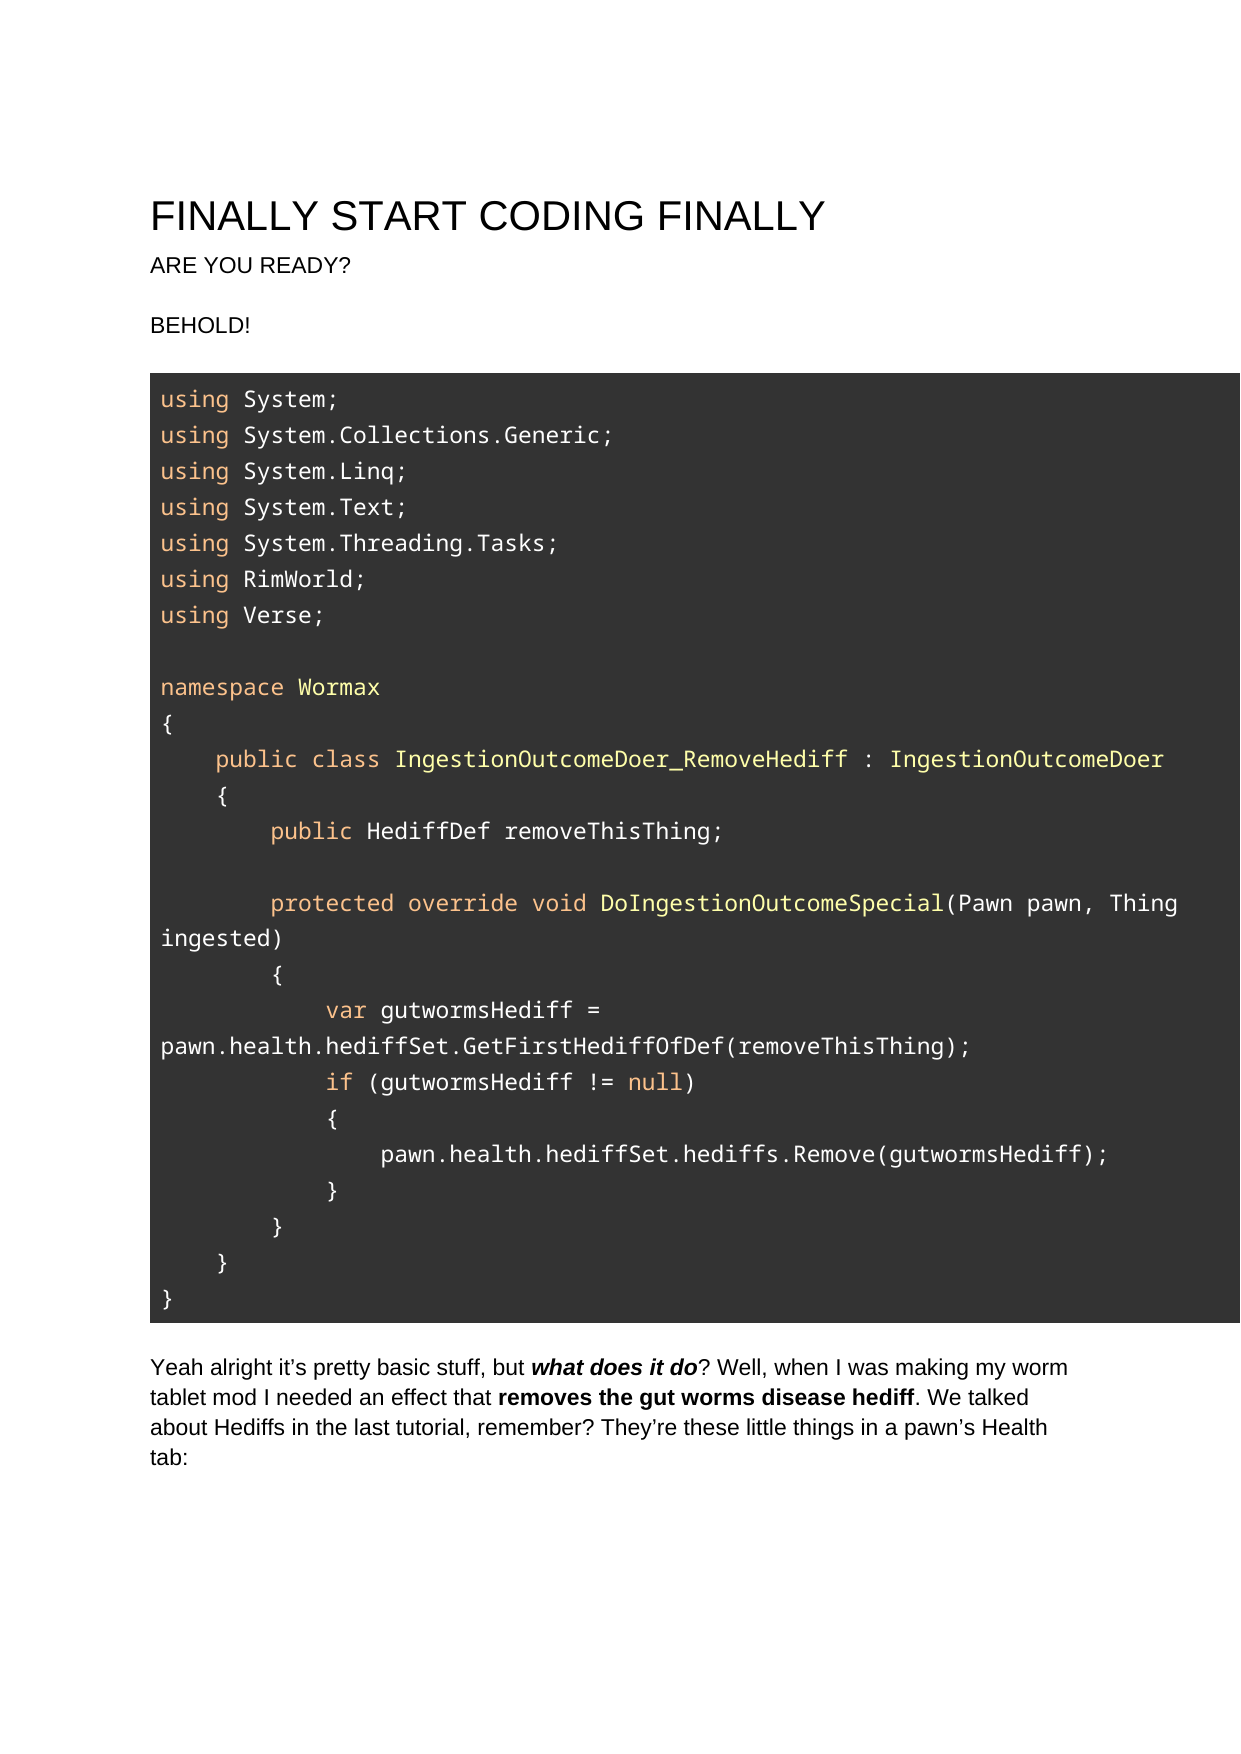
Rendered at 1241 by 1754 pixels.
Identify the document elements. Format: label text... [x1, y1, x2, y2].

table_header using System; using System.Collections.Generic; using System.Linq; using System.Text; using System.Threading.Tasks; using RimWorld; using Verse; namespace Wormax { public class IngestionOutcomeDoer_RemoveHediff : IngestionOutcomeDoer { public HediffDef removeThisThing; protected override void DoIngestionOutcomeSpecial(Pawn pawn, Thing ingested) { var gutwormsHediff = pawn.health.hediffSet.GetFirstHediffOfDef(removeThisThing); if (gutwormsHediff != null) { pawn.health.hediffSet.hediffs.Remove(gutwormsHediff); } } } } [150, 373, 1240, 1323]
text Yeah alright it’s pretty basic stuff, but what does it do? Well, when I was making my worm tablet mod I needed an effect that removes the gut worms disease hediff. We talked about Hediffs in the last tutorial, remember? They’re these little things in a pawn’s Health tab: [150, 1354, 1090, 1471]
text ARE YOU READY? [150, 252, 1090, 278]
text BEHOLD! [150, 312, 1090, 339]
subtitle FINALLY START CODING FINALLY [150, 192, 1090, 239]
